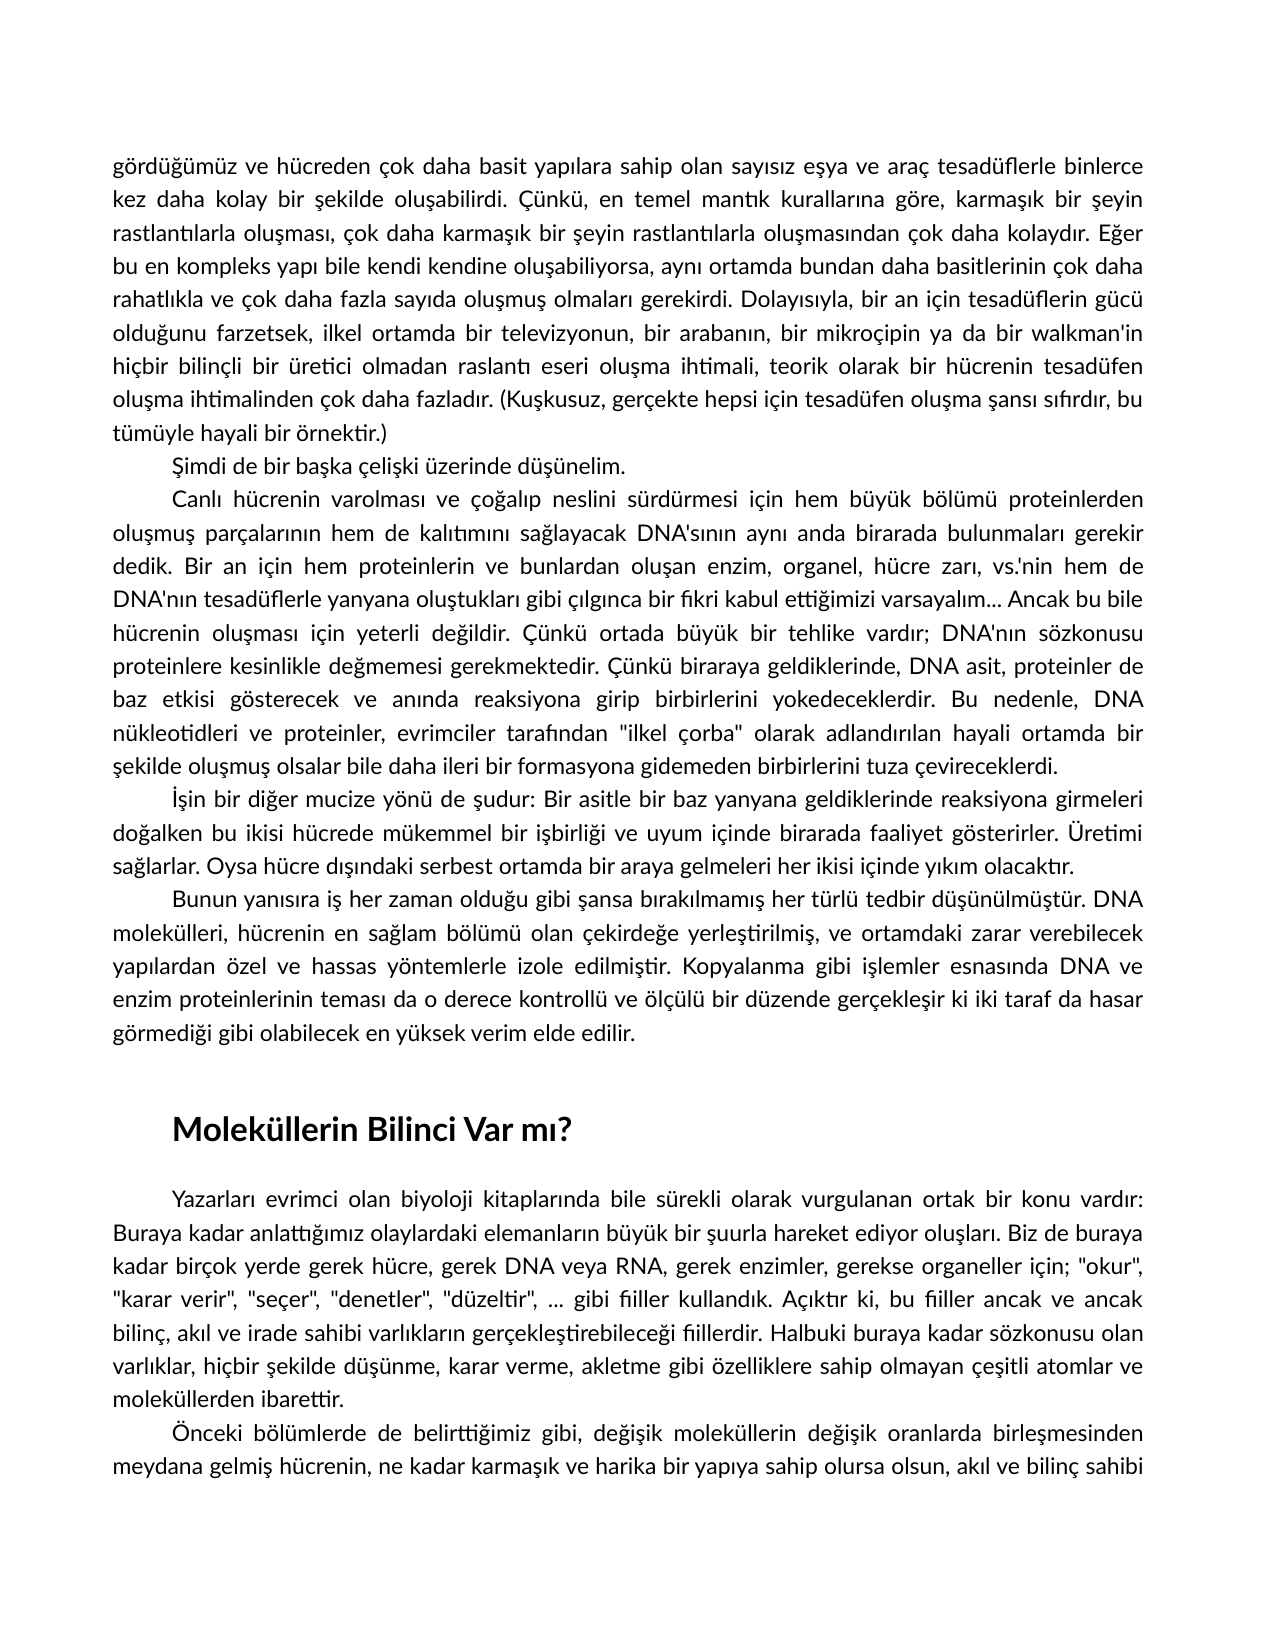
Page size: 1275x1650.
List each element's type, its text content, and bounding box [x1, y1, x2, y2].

text İşin bir diğer mucize yönü de şudur: Bir asitle bir baz yanyana geldiklerinde reaksiyona girmeleri doğalken bu ikisi hücrede mükemmel bir işbirliği ve uyum içinde birarada faaliyet gösterirler. Üretimi sağlarlar. Oysa hücre dışındaki serbest ortamda bir araya gelmeleri her ikisi içinde yıkım olacaktır. [112, 781, 1145, 881]
text Yazarları evrimci olan biyoloji kitaplarında bile sürekli olarak vurgulanan ortak bir konu vardır: Buraya kadar anlattığımız olaylardaki elemanların büyük bir şuurla hareket ediyor oluşları. Biz de buraya kadar birçok yerde gerek hücre, gerek DNA veya RNA, gerek enzimler, gerekse organeller için; "okur", "karar verir", "seçer", "denetler", "düzeltir", ... gibi fiiller kullandık. Açıktır ki, bu fiiller ancak ve ancak bilinç, akıl ve irade sahibi varlıkların gerçekleştirebileceği fiillerdir. Halbuki buraya kadar sözkonusu olan varlıklar, hiçbir şekilde düşünme, karar verme, akletme gibi özelliklere sahip olmayan çeşitli atomlar ve moleküllerden ibarettir. [112, 1181, 1145, 1414]
subtitle Moleküllerin Bilinci Var mı? [112, 1114, 1145, 1148]
text Canlı hücrenin varolması ve çoğalıp neslini sürdürmesi için hem büyük bölümü proteinlerden oluşmuş parçalarının hem de kalıtımını sağlayacak DNA'sının aynı anda birarada bulunmaları gerekir dedik. Bir an için hem proteinlerin ve bunlardan oluşan enzim, organel, hücre zarı, vs.'nin hem de DNA'nın tesadüflerle yanyana oluştukları gibi çılgınca bir fikri kabul ettiğimizi varsayalım... Ancak bu bile hücrenin oluşması için yeterli değildir. Çünkü ortada büyük bir tehlike vardır; DNA'nın sözkonusu proteinlere kesinlikle değmemesi gerekmektedir. Çünkü biraraya geldiklerinde, DNA asit, proteinler de baz etkisi gösterecek ve anında reaksiyona girip birbirlerini yokedeceklerdir. Bu nedenle, DNA nükleotidleri ve proteinler, evrimciler tarafından "ilkel çorba" olarak adlandırılan hayali ortamda bir şekilde oluşmuş olsalar bile daha ileri bir formasyona gidemeden birbirlerini tuza çevireceklerdi. [112, 481, 1145, 781]
text Bunun yanısıra iş her zaman olduğu gibi şansa bırakılmamış her türlü tedbir düşünülmüştür. DNA molekülleri, hücrenin en sağlam bölümü olan çekirdeğe yerleştirilmiş, ve ortamdaki zarar verebilecek yapılardan özel ve hassas yöntemlerle izole edilmiştir. Kopyalanma gibi işlemler esnasında DNA ve enzim proteinlerinin teması da o derece kontrollü ve ölçülü bir düzende gerçekleşir ki iki taraf da hasar görmediği gibi olabilecek en yüksek verim elde edilir. [112, 881, 1145, 1048]
text gördüğümüz ve hücreden çok daha basit yapılara sahip olan sayısız eşya ve araç tesadüflerle binlerce kez daha kolay bir şekilde oluşabilirdi. Çünkü, en temel mantık kurallarına göre, karmaşık bir şeyin rastlantılarla oluşması, çok daha karmaşık bir şeyin rastlantılarla oluşmasından çok daha kolaydır. Eğer bu en kompleks yapı bile kendi kendine oluşabiliyorsa, aynı ortamda bundan daha basitlerinin çok daha rahatlıkla ve çok daha fazla sayıda oluşmuş olmaları gerekirdi. Dolayısıyla, bir an için tesadüflerin gücü olduğunu farzetsek, ilkel ortamda bir televizyonun, bir arabanın, bir mikroçipin ya da bir walkman'in hiçbir bilinçli bir üretici olmadan raslantı eseri oluşma ihtimali, teorik olarak bir hücrenin tesadüfen oluşma ihtimalinden çok daha fazladır. (Kuşkusuz, gerçekte hepsi için tesadüfen oluşma şansı sıfırdır, bu tümüyle hayali bir örnektir.) [112, 148, 1145, 448]
text Önceki bölümlerde de belirttiğimiz gibi, değişik moleküllerin değişik oranlarda birleşmesinden meydana gelmiş hücrenin, ne kadar karmaşık ve harika bir yapıya sahip olursa olsun, akıl ve bilinç sahibi [112, 1414, 1145, 1481]
text Şimdi de bir başka çelişki üzerinde düşünelim. [112, 448, 1145, 481]
